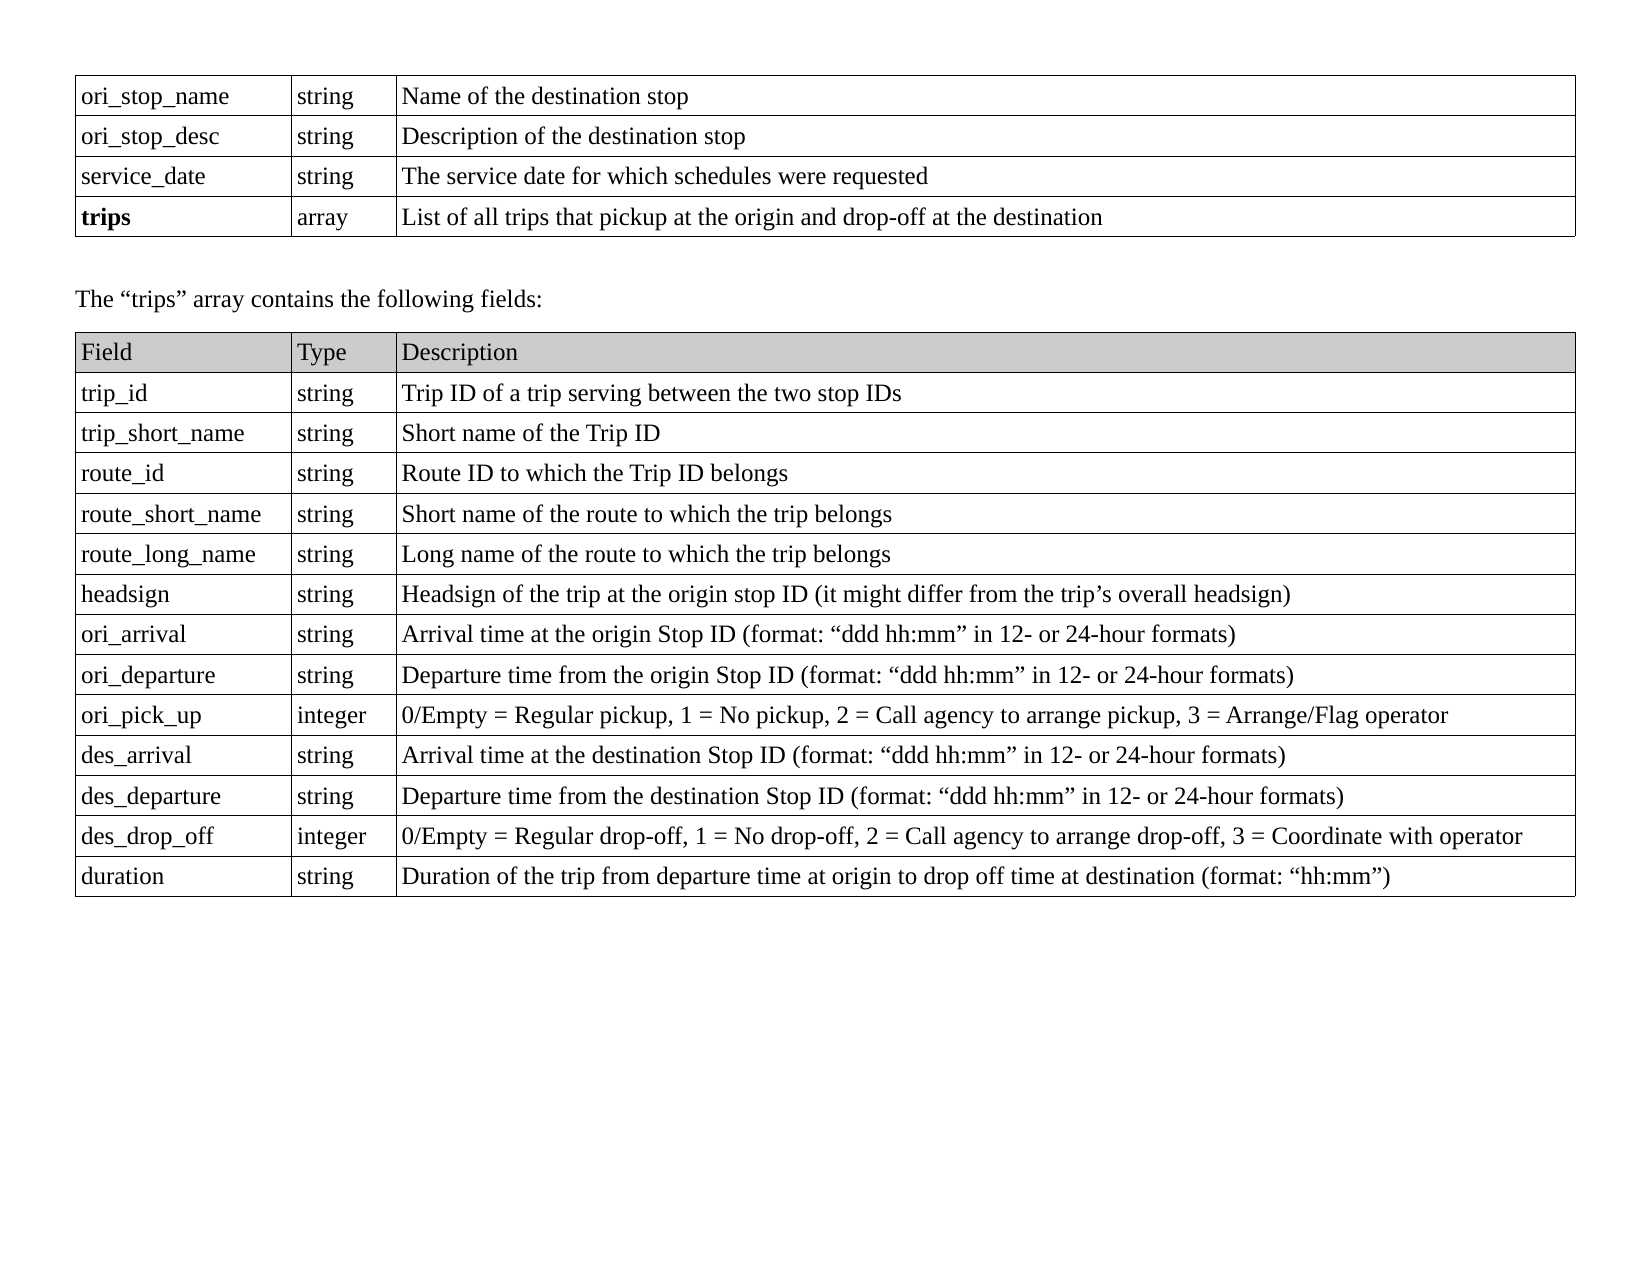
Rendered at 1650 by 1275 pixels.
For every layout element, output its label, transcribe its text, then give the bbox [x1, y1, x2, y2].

table_cell ori_departure [76, 655, 291, 694]
table_cell string [292, 116, 396, 156]
table_cell Long name of the route to which the trip belongs [397, 534, 1575, 573]
table_cell des_arrival [76, 736, 291, 775]
table_cell Description of the destination stop [397, 116, 1575, 156]
table_header Type [292, 333, 396, 372]
table_cell string [292, 575, 396, 614]
table_header Field [76, 333, 291, 372]
table_cell route_short_name [76, 494, 291, 533]
table_cell integer [292, 695, 396, 735]
table_cell string [292, 736, 396, 775]
table_cell string [292, 157, 396, 196]
table_cell duration [76, 857, 291, 896]
table_cell Departure time from the destination Stop ID (format: “ddd hh:mm” in 12- or 24-hour formats) [397, 776, 1575, 815]
table_cell Name of the destination stop [397, 76, 1575, 115]
table_cell string [292, 494, 396, 533]
table_cell Arrival time at the origin Stop ID (format: “ddd hh:mm” in 12- or 24-hour formats) [397, 615, 1575, 654]
table_cell ori_arrival [76, 615, 291, 654]
table_cell Duration of the trip from departure time at origin to drop off time at destination (format: “hh:mm”) [397, 857, 1575, 896]
table_cell Headsign of the trip at the origin stop ID (it might differ from the trip’s overall headsign) [397, 575, 1575, 614]
table_cell Route ID to which the Trip ID belongs [397, 453, 1575, 493]
table_cell route_long_name [76, 534, 291, 573]
table_cell Departure time from the origin Stop ID (format: “ddd hh:mm” in 12- or 24-hour formats) [397, 655, 1575, 694]
table_cell string [292, 373, 396, 412]
table_cell string [292, 615, 396, 654]
table_header Description [397, 333, 1575, 372]
table_cell The service date for which schedules were requested [397, 157, 1575, 196]
table_cell string [292, 776, 396, 815]
table_cell des_departure [76, 776, 291, 815]
table_cell headsign [76, 575, 291, 614]
table_cell trip_id [76, 373, 291, 412]
table_cell trip_short_name [76, 413, 291, 452]
table_cell Arrival time at the destination Stop ID (format: “ddd hh:mm” in 12- or 24-hour formats) [397, 736, 1575, 775]
table_cell ori_pick_up [76, 695, 291, 735]
table_cell List of all trips that pickup at the origin and drop-off at the destination [397, 197, 1575, 236]
table_cell 0/Empty = Regular drop-off, 1 = No drop-off, 2 = Call agency to arrange drop-off, 3 = Coordinate with operator [397, 816, 1575, 856]
table_cell ori_stop_name [76, 76, 291, 115]
table_cell Short name of the Trip ID [397, 413, 1575, 452]
table_cell array [292, 197, 396, 236]
table_cell trips [76, 197, 291, 236]
table_cell string [292, 857, 396, 896]
table_cell des_drop_off [76, 816, 291, 856]
table_cell string [292, 655, 396, 694]
table_cell Trip ID of a trip serving between the two stop IDs [397, 373, 1575, 412]
table_cell string [292, 534, 396, 573]
table_cell 0/Empty = Regular pickup, 1 = No pickup, 2 = Call agency to arrange pickup, 3 = Arrange/Flag operator [397, 695, 1575, 735]
table_cell string [292, 76, 396, 115]
table_cell string [292, 413, 396, 452]
table_cell ori_stop_desc [76, 116, 291, 156]
table_cell string [292, 453, 396, 493]
text The “trips” array contains the following fields: [75, 284, 1575, 313]
table_cell Short name of the route to which the trip belongs [397, 494, 1575, 533]
table_cell route_id [76, 453, 291, 493]
table_cell integer [292, 816, 396, 856]
table_cell service_date [76, 157, 291, 196]
